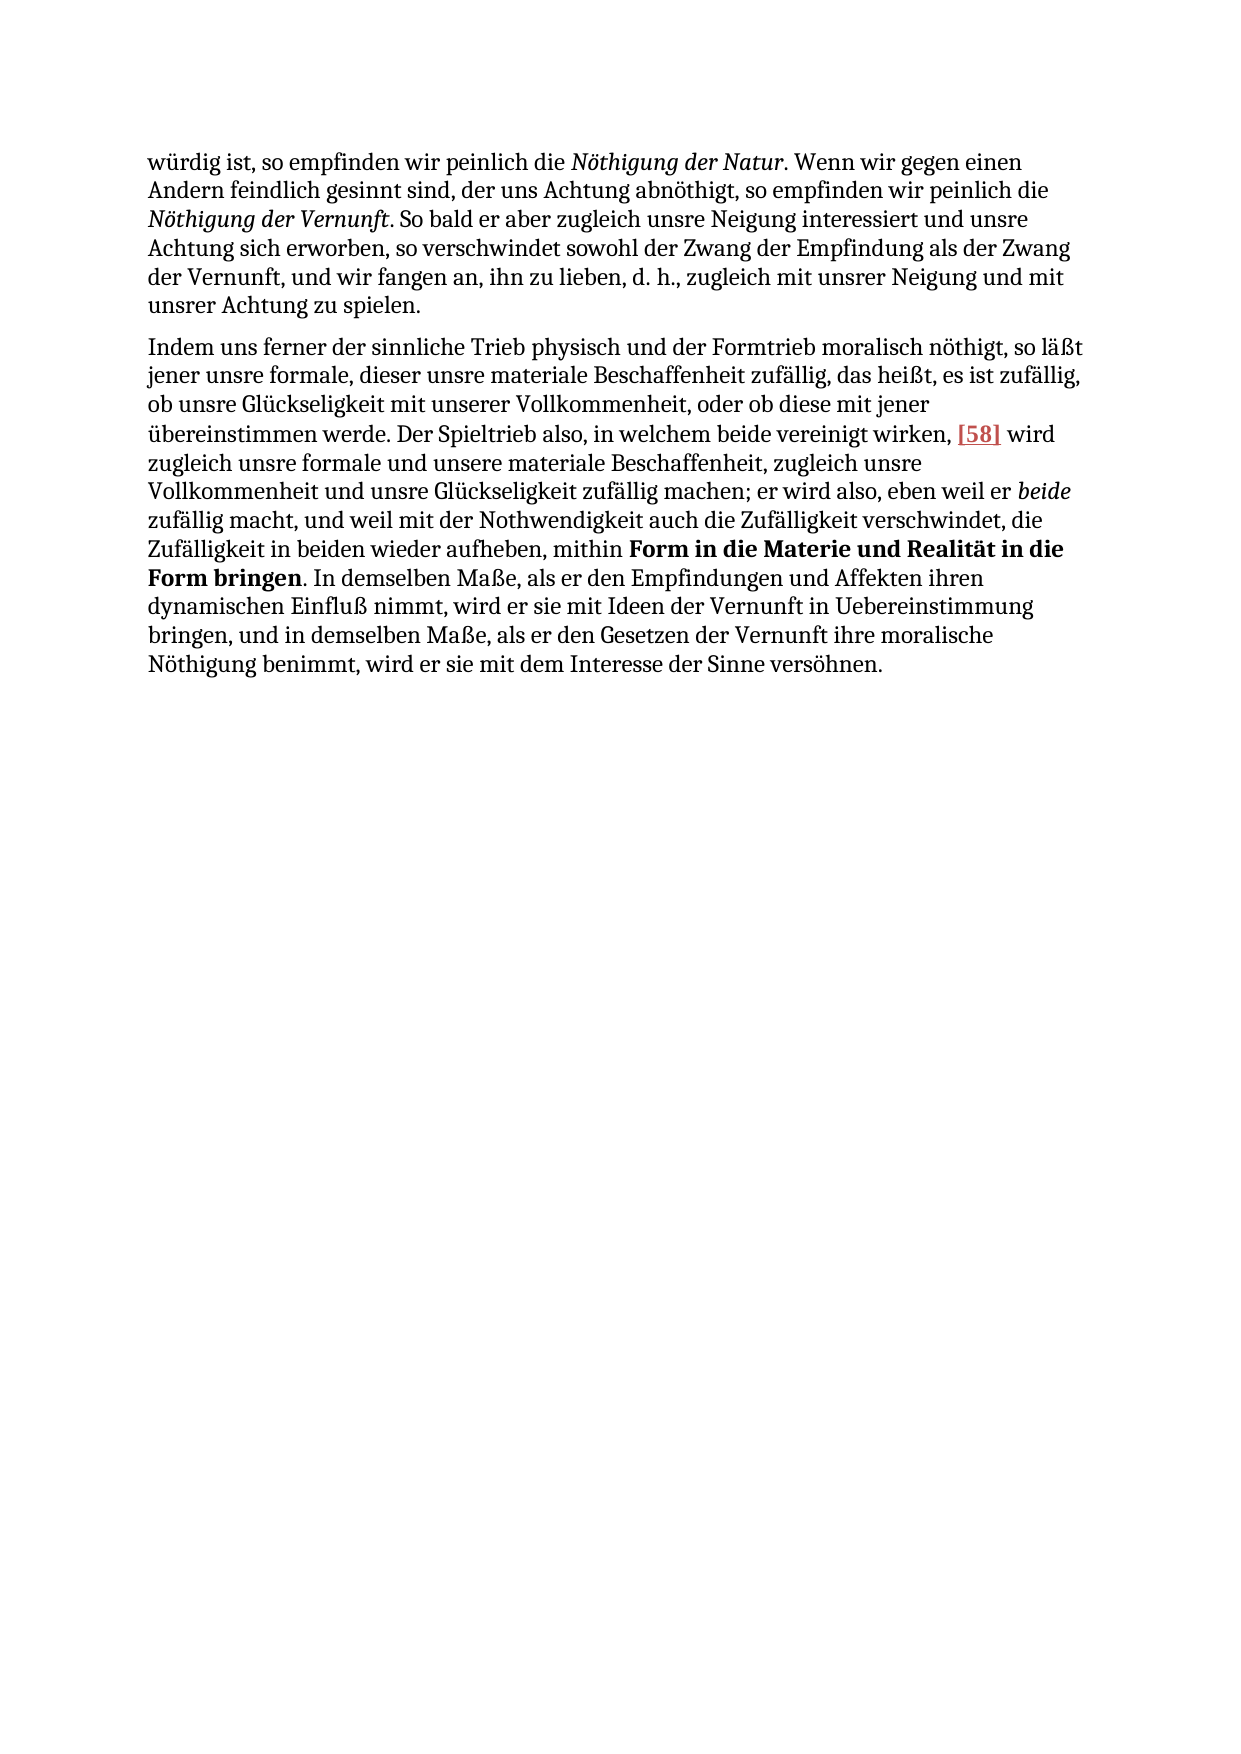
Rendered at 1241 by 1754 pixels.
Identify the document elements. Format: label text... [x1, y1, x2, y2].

text Indem uns ferner der sinnliche Trieb physisch und der Formtrieb moralisch nöthigt, so läßt jener unsre formale, dieser unsre materiale Beschaffenheit zufällig, das heißt, es ist zufällig, ob unsre Glückseligkeit mit unserer Vollkommenheit, oder ob diese mit jener übereinstimmen werde. Der Spieltrieb also, in welchem beide vereinigt wirken, [58] wird zugleich unsre formale und unsere materiale Beschaffenheit, zugleich unsre Vollkommenheit und unsre Glückseligkeit zufällig machen; er wird also, eben weil er beide zufällig macht, und weil mit der Nothwendigkeit auch die Zufälligkeit verschwindet, die Zufälligkeit in beiden wieder aufheben, mithin Form in die Materie und Realität in die Form bringen. In demselben Maße, als er den Empfindungen und Affekten ihren dynamischen Einfluß nimmt, wird er sie mit Ideen der Vernunft in Uebereinstimmung bringen, und in demselben Maße, als er den Gesetzen der Vernunft ihre moralische Nöthigung benimmt, wird er sie mit dem Interesse der Sinne versöhnen. [148, 333, 1092, 678]
text würdig ist, so empfinden wir peinlich die Nöthigung der Natur. Wenn wir gegen einen Andern feindlich gesinnt sind, der uns Achtung abnöthigt, so empfinden wir peinlich die Nöthigung der Vernunft. So bald er aber zugleich unsre Neigung interessiert und unsre Achtung sich erworben, so verschwindet sowohl der Zwang der Empfindung als der Zwang der Vernunft, und wir fangen an, ihn zu lieben, d. h., zugleich mit unsrer Neigung und mit unsrer Achtung zu spielen. [148, 148, 1092, 320]
